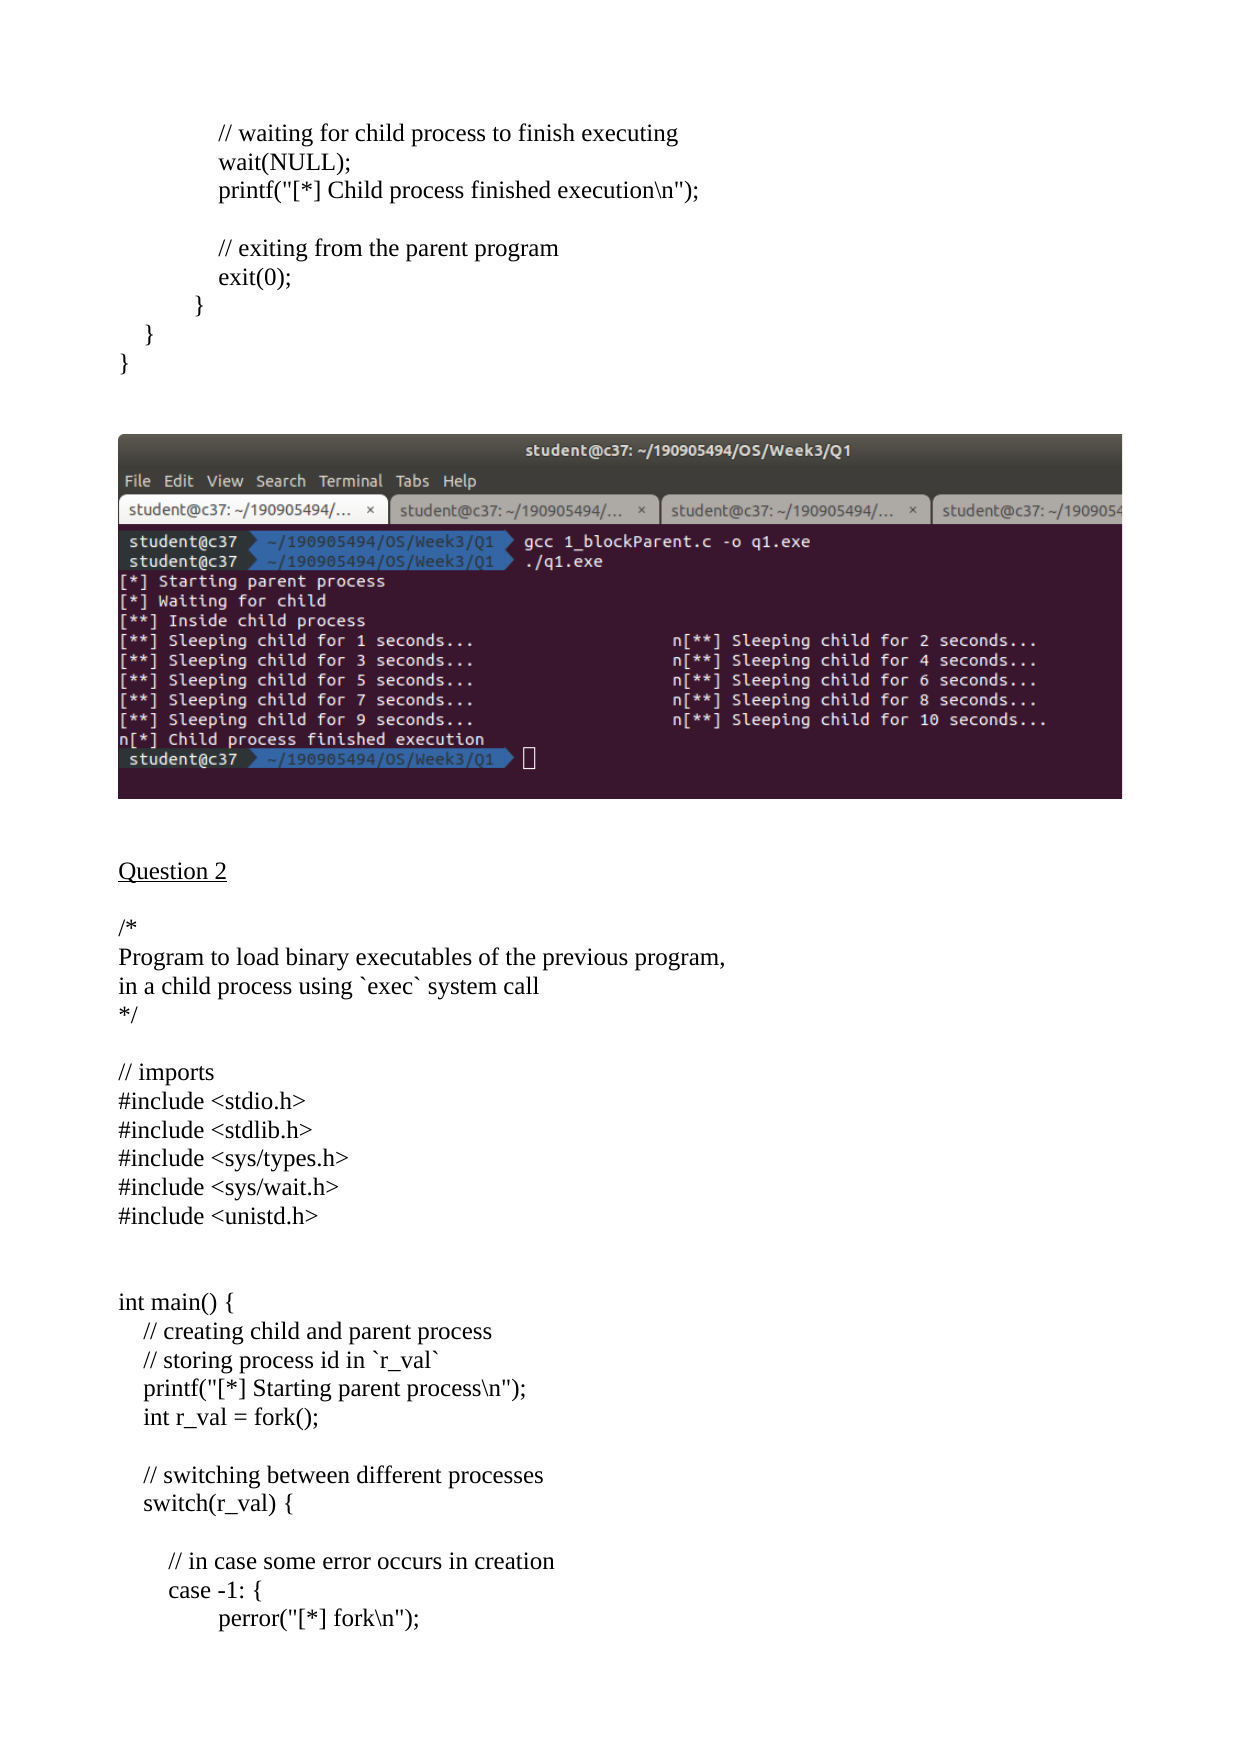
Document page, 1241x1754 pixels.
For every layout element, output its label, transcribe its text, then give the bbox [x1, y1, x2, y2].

text */ [118, 1000, 1122, 1028]
picture [118, 434, 1123, 799]
text int r_val = fork(); [118, 1402, 1122, 1431]
text int main() { [118, 1287, 1122, 1316]
text printf("[*] Child process finished execution\n"); [118, 176, 1122, 204]
text } [118, 291, 1122, 319]
text /* [118, 913, 1122, 942]
text // waiting for child process to finish executing [118, 118, 1122, 147]
text // exiting from the parent program [118, 233, 1122, 262]
text } [118, 348, 1122, 377]
text // in case some error occurs in creation [118, 1546, 1122, 1575]
text // imports [118, 1057, 1122, 1086]
text exit(0); [118, 262, 1122, 291]
text case -1: { [118, 1575, 1122, 1603]
text switch(r_val) { [118, 1488, 1122, 1517]
text } [118, 319, 1122, 348]
text // switching between different processes [118, 1460, 1122, 1488]
text #include <stdio.h> [118, 1086, 1122, 1115]
text // storing process id in `r_val` [118, 1345, 1122, 1373]
text wait(NULL); [118, 147, 1122, 176]
text #include <stdlib.h> [118, 1115, 1122, 1143]
text perror("[*] fork\n"); [118, 1603, 1122, 1632]
text Question 2 [118, 856, 1122, 885]
text printf("[*] Starting parent process\n"); [118, 1373, 1122, 1402]
text Program to load binary executables of the previous program, [118, 942, 1122, 971]
text // creating child and parent process [118, 1316, 1122, 1345]
text #include <unistd.h> [118, 1201, 1122, 1230]
text #include <sys/types.h> [118, 1143, 1122, 1172]
text in a child process using `exec` system call [118, 971, 1122, 1000]
text #include <sys/wait.h> [118, 1172, 1122, 1201]
